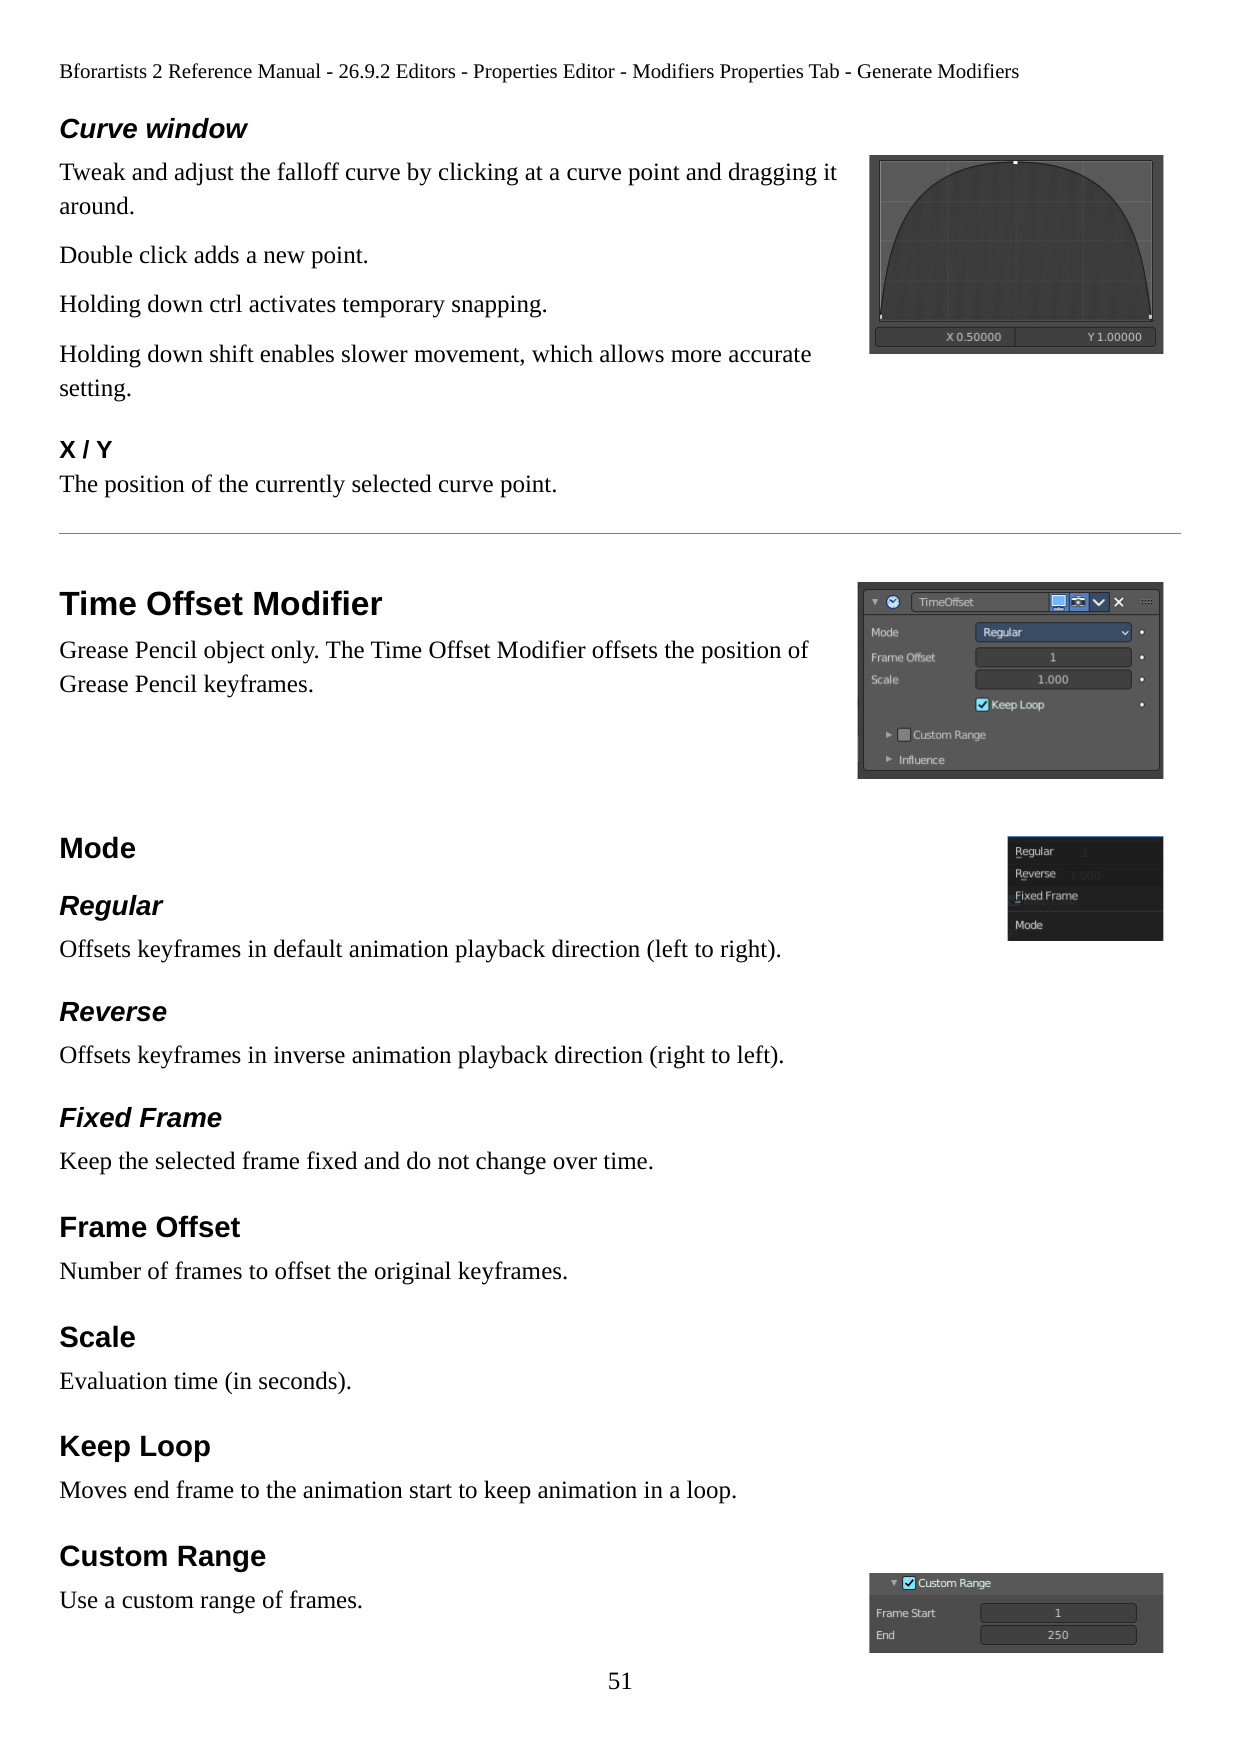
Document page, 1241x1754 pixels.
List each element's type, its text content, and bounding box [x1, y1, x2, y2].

subtitle Keep Loop [59, 1429, 1181, 1463]
subtitle Mode [59, 831, 1181, 865]
subtitle Time Offset Modifier [59, 583, 857, 622]
subtitle Curve window [59, 113, 1181, 144]
subtitle Fixed Frame [59, 1102, 1181, 1133]
picture [857, 582, 1164, 779]
text Grease Pencil object only. The Time Offset Modifier offsets the position of Grease Pencil keyframes. [59, 635, 857, 698]
text Evaluation time (in seconds). [59, 1366, 1181, 1394]
subtitle Frame Offset [59, 1209, 1181, 1243]
subtitle Regular [59, 890, 1007, 922]
picture [869, 155, 1164, 354]
text Double click adds a new point. [59, 241, 869, 269]
picture [1007, 836, 1164, 941]
subtitle [1164, 583, 1181, 622]
text Keep the selected frame fixed and do not change over time. [59, 1146, 1181, 1175]
subtitle [1164, 890, 1181, 922]
picture [869, 1573, 1164, 1653]
subtitle Custom Range [59, 1539, 1181, 1573]
text Offsets keyframes in default animation playback direction (left to right). [59, 934, 1181, 963]
text Number of frames to offset the original keyframes. [59, 1256, 1181, 1284]
text Tweak and adjust the falloff curve by clicking at a curve point and dragging it around. [59, 157, 869, 220]
text The position of the currently selected curve point. [59, 469, 1181, 498]
subtitle Reverse [59, 996, 1181, 1027]
text Holding down ctrl activates temporary snapping. [59, 289, 869, 318]
text Moves end frame to the animation start to keep animation in a loop. [59, 1476, 1181, 1504]
text Use a custom range of frames. [59, 1586, 869, 1614]
subtitle X / Y [59, 435, 1181, 463]
text Holding down shift enables slower movement, which allows more accurate setting. [59, 339, 1181, 402]
text Offsets keyframes in inverse animation playback direction (right to left). [59, 1040, 1181, 1069]
subtitle Scale [59, 1319, 1181, 1353]
